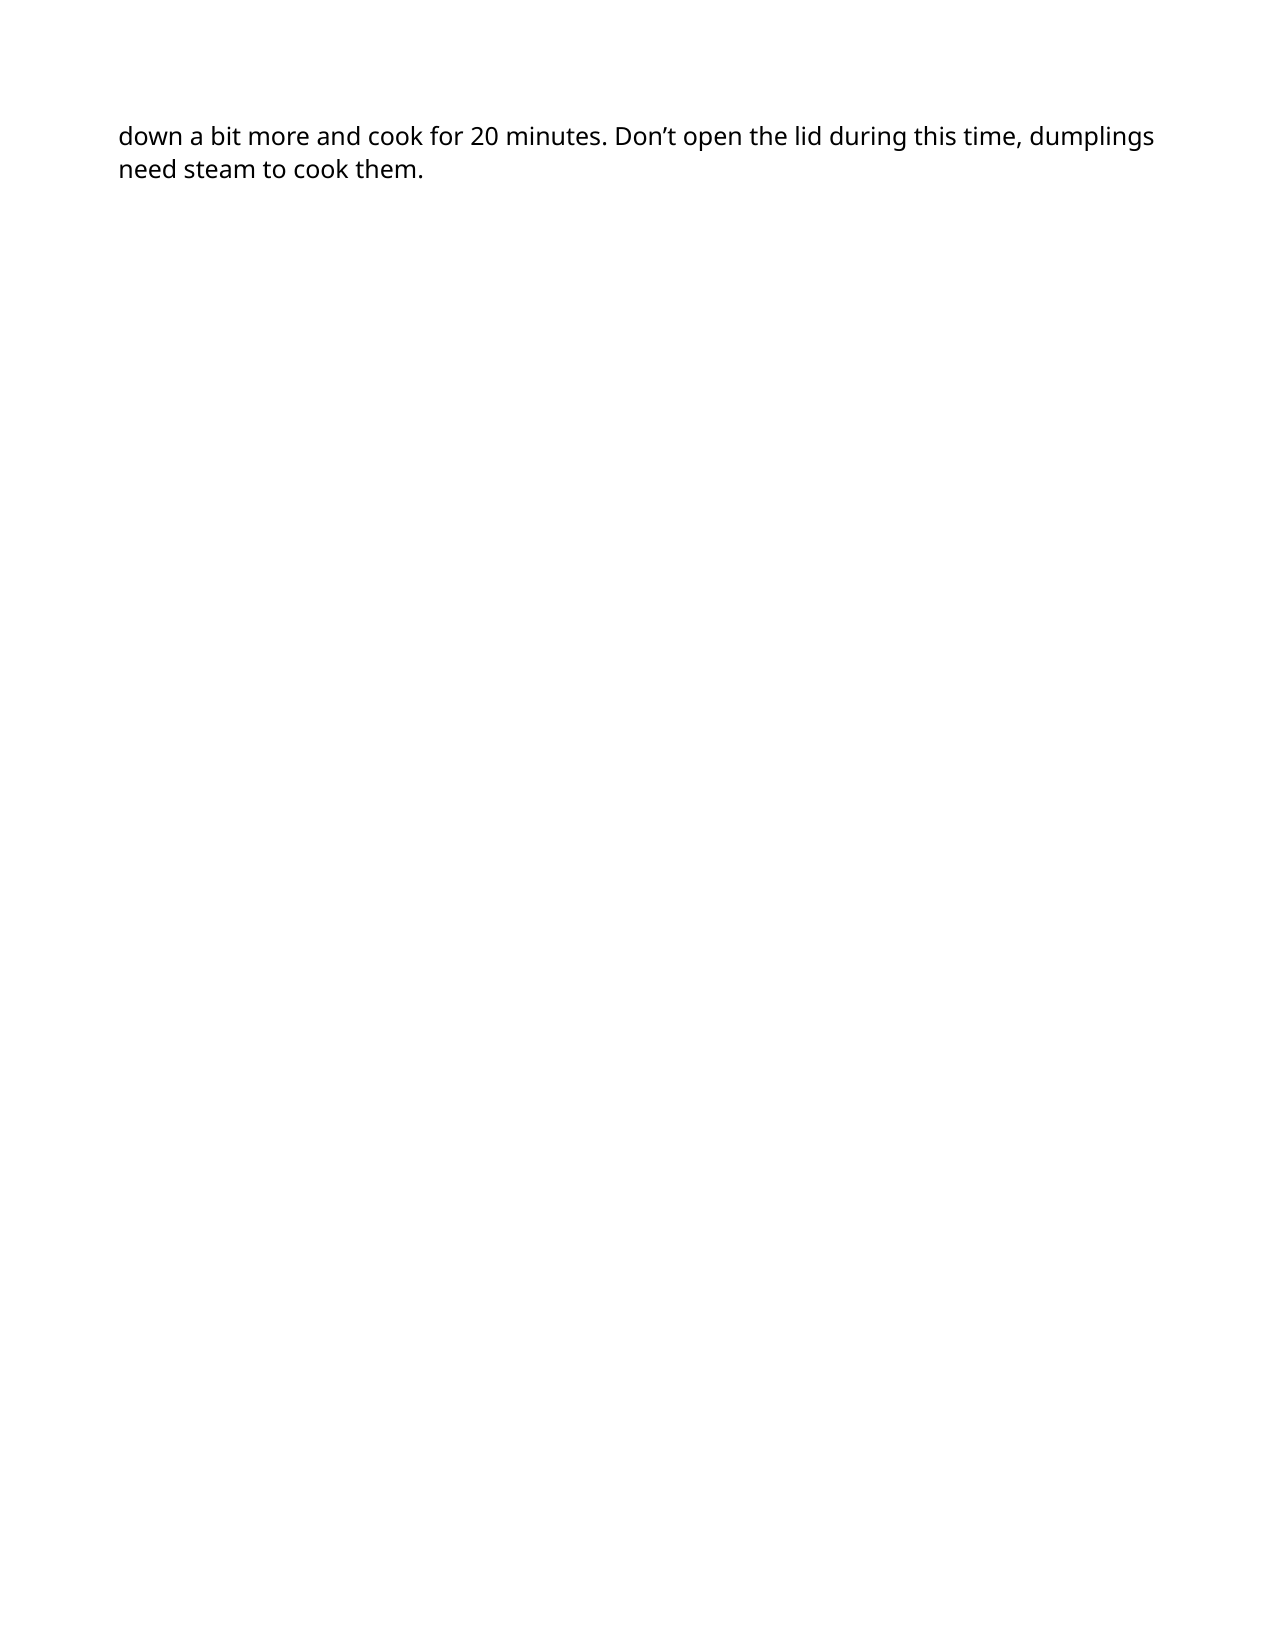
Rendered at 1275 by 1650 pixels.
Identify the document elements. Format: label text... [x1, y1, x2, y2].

text down a bit more and cook for 20 minutes. Don’t open the lid during this time, dumplings need steam to cook them. [118, 118, 1157, 186]
